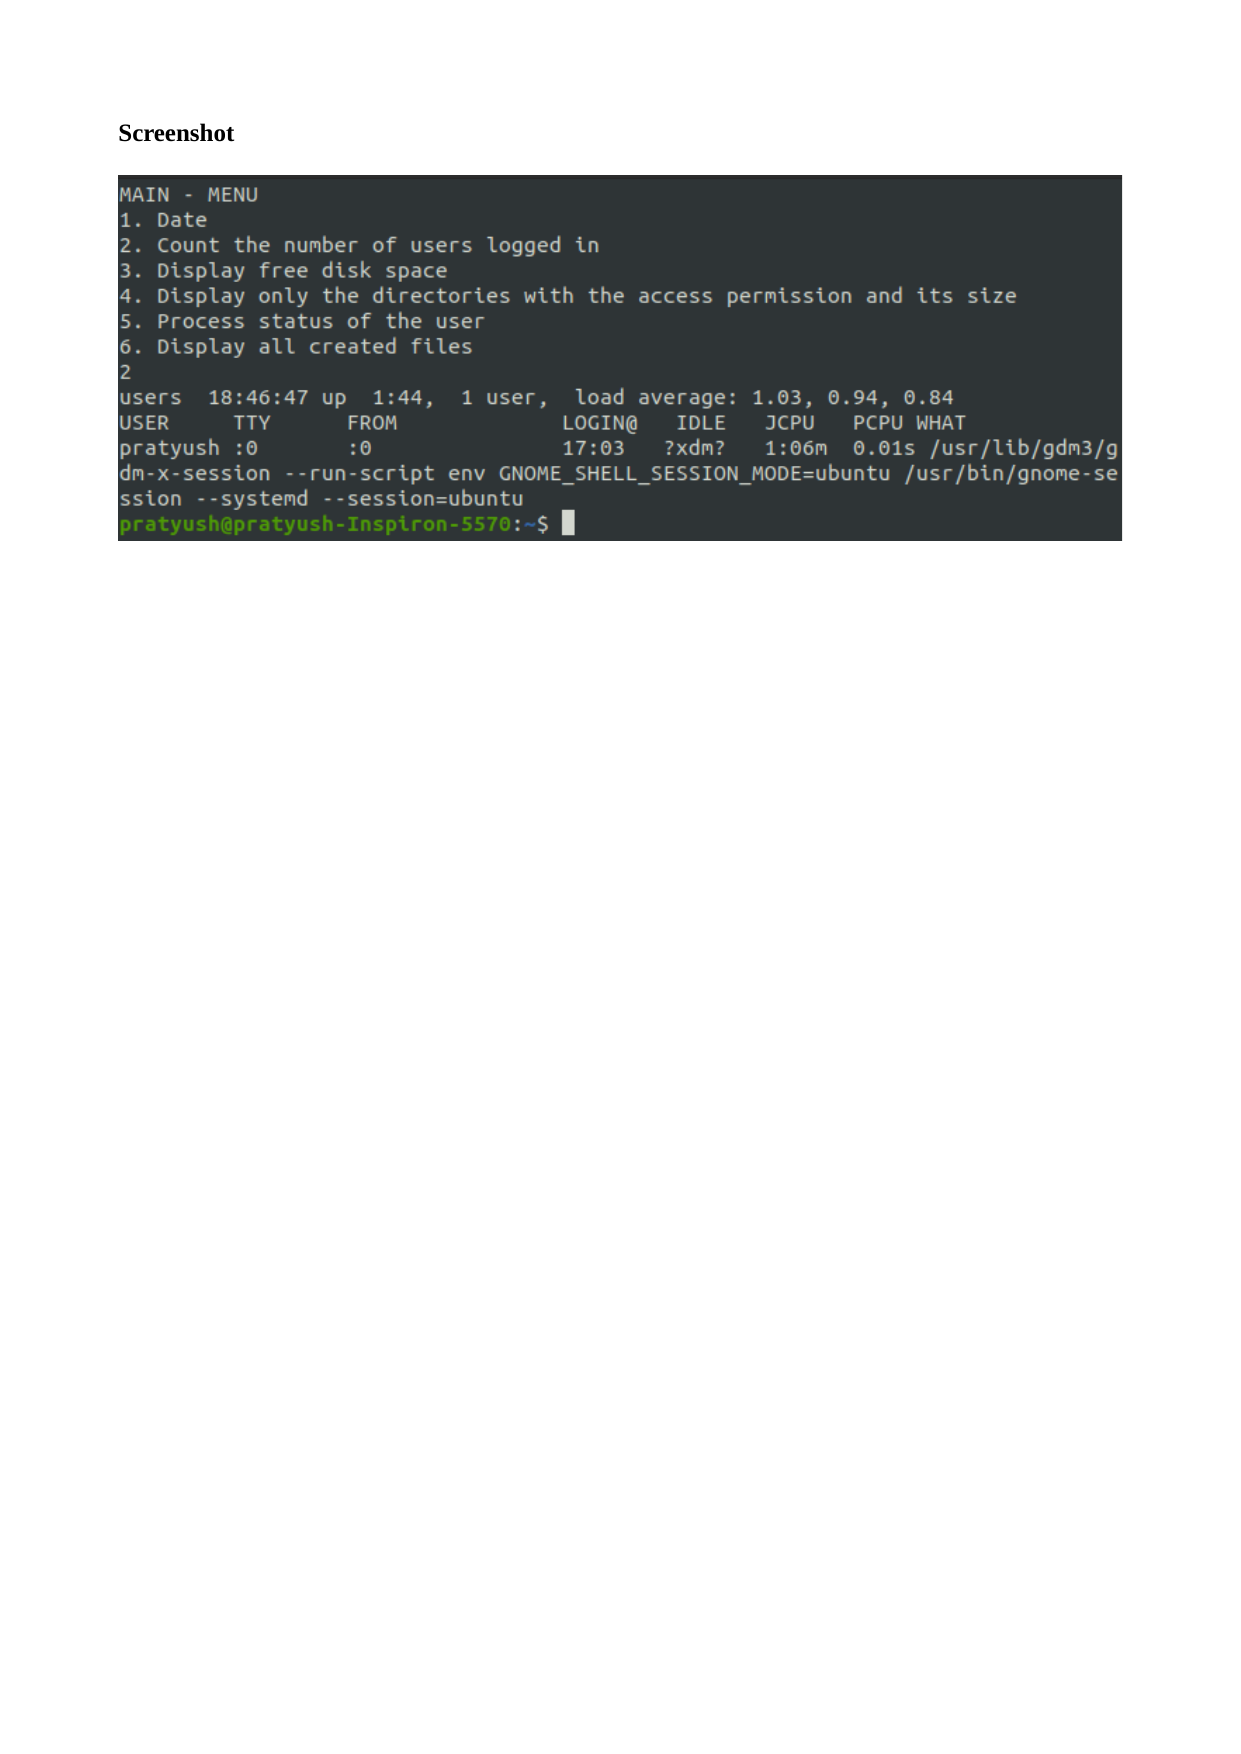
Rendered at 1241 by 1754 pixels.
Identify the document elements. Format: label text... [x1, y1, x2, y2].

text Screenshot [118, 118, 1122, 147]
picture [118, 175, 1123, 541]
